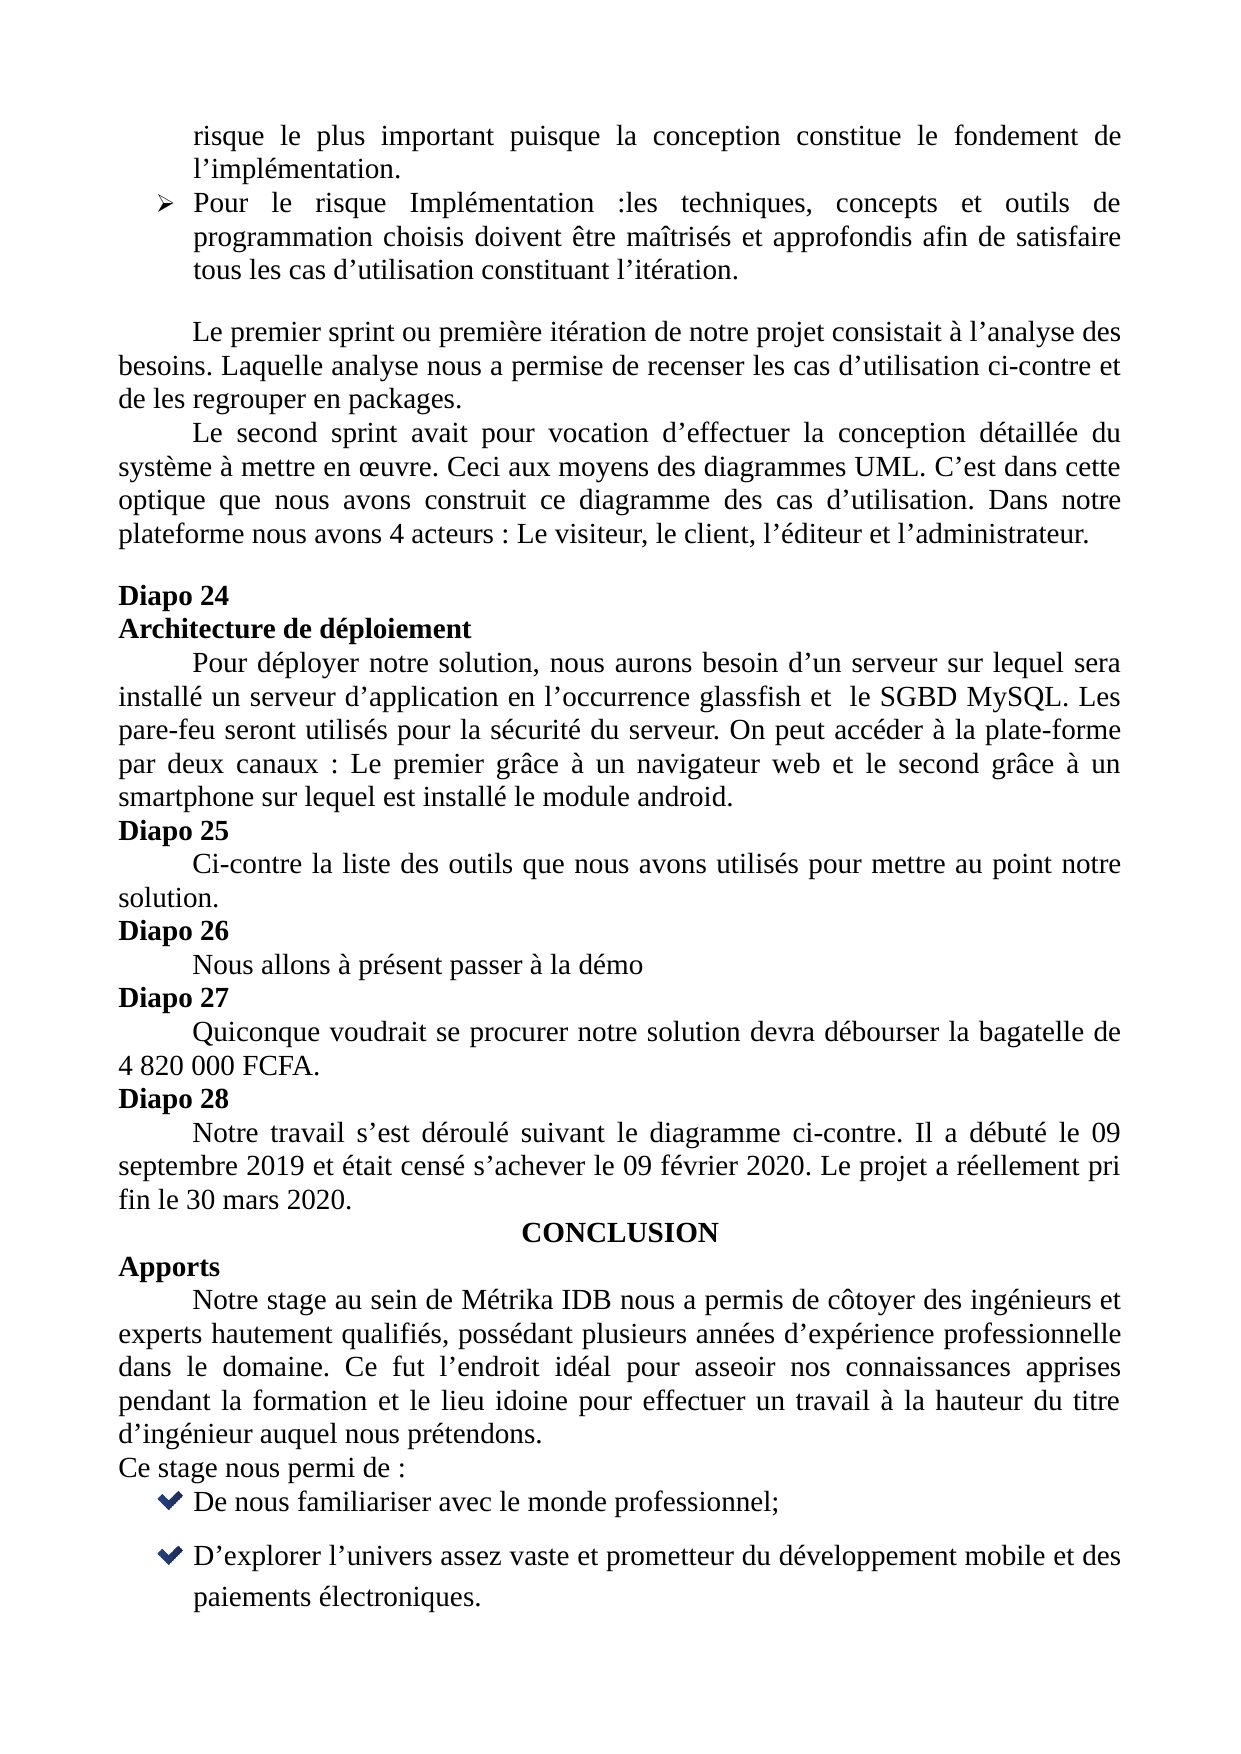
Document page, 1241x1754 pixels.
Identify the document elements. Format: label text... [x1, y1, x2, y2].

text Ce stage nous permi de : [118, 1450, 1122, 1484]
text Diapo 25 [118, 813, 1122, 846]
text Nous allons à présent passer à la démo [118, 947, 1122, 981]
list De nous familiariser avec le monde professionnel; [156, 1484, 1122, 1517]
text Pour déployer notre solution, nous aurons besoin d’un serveur sur lequel sera installé un serveur d’application en l’occurrence glassfish et le SGBD MySQL. Les pare-feu seront utilisés pour la sécurité du serveur. On peut accéder à la plate-forme par deux canaux : Le premier grâce à un navigateur web et le second grâce à un smartphone sur lequel est installé le module android. [118, 645, 1122, 813]
text Architecture de déploiement [118, 612, 1122, 645]
text CONCLUSION [118, 1215, 1122, 1249]
text Notre travail s’est déroulé suivant le diagramme ci-contre. Il a débuté le 09 septembre 2019 et était censé s’achever le 09 février 2020. Le projet a réellement pri fin le 30 mars 2020. [118, 1115, 1122, 1215]
text Diapo 26 [118, 913, 1122, 947]
text Le second sprint avait pour vocation d’effectuer la conception détaillée du système à mettre en œuvre. Ceci aux moyens des diagrammes UML. C’est dans cette optique que nous avons construit ce diagramme des cas d’utilisation. Dans notre plateforme nous avons 4 acteurs : Le visiteur, le client, l’éditeur et l’administrateur. [118, 415, 1122, 549]
text Diapo 28 [118, 1081, 1122, 1115]
text Diapo 27 [118, 981, 1122, 1014]
text Apports [118, 1249, 1122, 1282]
text Le premier sprint ou première itération de notre projet consistait à l’analyse des besoins. Laquelle analyse nous a permise de recenser les cas d’utilisation ci-contre et de les regrouper en packages. [118, 314, 1122, 415]
text Diapo 24 [118, 578, 1122, 612]
text Ci-contre la liste des outils que nous avons utilisés pour mettre au point notre solution. [118, 846, 1122, 913]
list D’explorer l’univers assez vaste et prometteur du développement mobile et des paiements électroniques. [156, 1538, 1122, 1612]
text Notre stage au sein de Métrika IDB nous a permis de côtoyer des ingénieurs et experts hautement qualifiés, possédant plusieurs années d’expérience professionnelle dans le domaine. Ce fut l’endroit idéal pour asseoir nos connaissances apprises pendant la formation et le lieu idoine pour effectuer un travail à la hauteur du titre d’ingénieur auquel nous prétendons. [118, 1282, 1122, 1450]
list Pour le risque Implémentation :les techniques, concepts et outils de programmation choisis doivent être maîtrisés et approfondis afin de satisfaire tous les cas d’utilisation constituant l’itération. [156, 185, 1122, 286]
text Quiconque voudrait se procurer notre solution devra débourser la bagatelle de 4 820 000 FCFA. [118, 1014, 1122, 1081]
list risque le plus important puisque la conception constitue le fondement de l’implémentation. [156, 118, 1122, 185]
